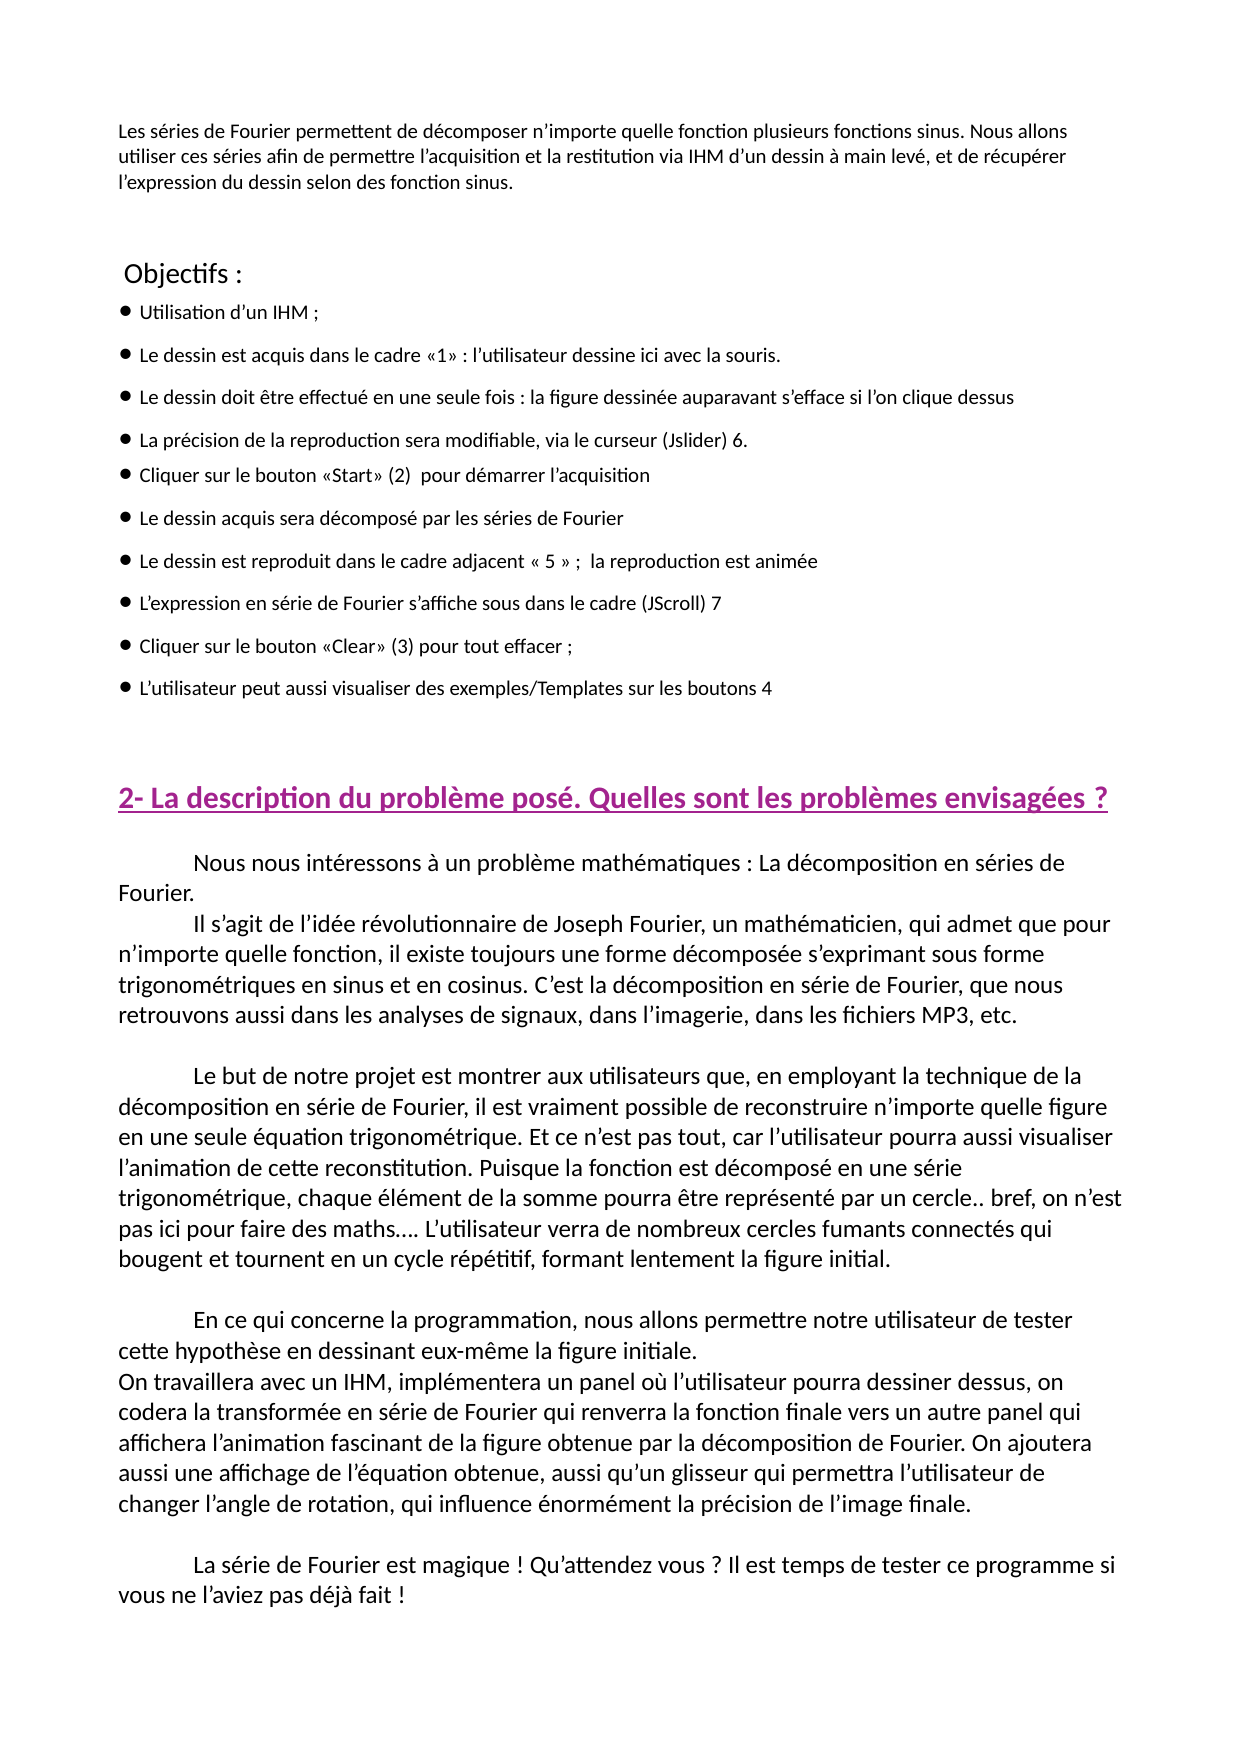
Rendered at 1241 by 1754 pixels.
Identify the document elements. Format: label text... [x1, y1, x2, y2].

text Nous nous intéressons à un problème mathématiques : La décomposition en séries de Fourier. [118, 847, 1122, 908]
text En ce qui concerne la programmation, nous allons permettre notre utilisateur de tester cette hypothèse en dessinant eux-même la figure initiale. [118, 1304, 1122, 1366]
list • Utilisation d’un IHM ; [118, 291, 1122, 327]
list • Cliquer sur le bouton «Start» (2) pour démarrer l’acquisition [118, 454, 1122, 490]
list • L’expression en série de Fourier s’affiche sous dans le cadre (JScroll) 7 [118, 582, 1122, 618]
list • L’utilisateur peut aussi visualiser des exemples/Templates sur les boutons 4 [118, 667, 1122, 703]
list • Le dessin est reproduit dans le cadre adjacent « 5 » ; la reproduction est animée [118, 540, 1122, 575]
list • Le dessin est acquis dans le cadre «1» : l’utilisateur dessine ici avec la souris. [118, 334, 1122, 369]
list • Le dessin acquis sera décomposé par les séries de Fourier [118, 497, 1122, 533]
text La série de Fourier est magique ! Qu’attendez vous ? Il est temps de tester ce programme si vous ne l’aviez pas déjà fait ! [118, 1549, 1122, 1610]
list • La précision de la reproduction sera modifiable, via le curseur (Jslider) 6. [118, 419, 1122, 454]
text Le but de notre projet est montrer aux utilisateurs que, en employant la technique de la décomposition en série de Fourier, il est vraiment possible de reconstruire n’importe quelle figure en une seule équation trigonométrique. Et ce n’est pas tout, car l’utilisateur pourra aussi visualiser l’animation de cette reconstitution. Puisque la fonction est décomposé en une série trigonométrique, chaque élément de la somme pourra être représenté par un cercle.. bref, on n’est pas ici pour faire des maths…. L’utilisateur verra de nombreux cercles fumants connectés qui bougent et tournent en un cycle répétitif, formant lentement la figure initial. [118, 1060, 1122, 1274]
text On travaillera avec un IHM, implémentera un panel où l’utilisateur pourra dessiner dessus, on codera la transformée en série de Fourier qui renverra la fonction finale vers un autre panel qui affichera l’animation fascinant de la figure obtenue par la décomposition de Fourier. On ajoutera aussi une affichage de l’équation obtenue, aussi qu’un glisseur qui permettra l’utilisateur de changer l’angle de rotation, qui influence énormément la précision de l’image finale. [118, 1366, 1122, 1518]
list • Cliquer sur le bouton «Clear» (3) pour tout effacer ; [118, 625, 1122, 661]
list • Le dessin doit être effectué en une seule fois : la figure dessinée auparavant s’efface si l’on clique dessus [118, 376, 1122, 412]
text Il s’agit de l’idée révolutionnaire de Joseph Fourier, un mathématicien, qui admet que pour n’importe quelle fonction, il existe toujours une forme décomposée s’exprimant sous forme trigonométriques en sinus et en cosinus. C’est la décomposition en série de Fourier, que nous retrouvons aussi dans les analyses de signaux, dans l’imagerie, dans les fichiers MP3, etc. [118, 908, 1122, 1030]
text Objectifs : [118, 255, 1122, 291]
text Les séries de Fourier permettent de décomposer n’importe quelle fonction plusieurs fonctions sinus. Nous allons utiliser ces séries afin de permettre l’acquisition et la restitution via IHM d’un dessin à main levé, et de récupérer l’expression du dessin selon des fonction sinus. [118, 118, 1122, 194]
text 2- La description du problème posé. Quelles sont les problèmes envisagées ? [118, 778, 1122, 816]
